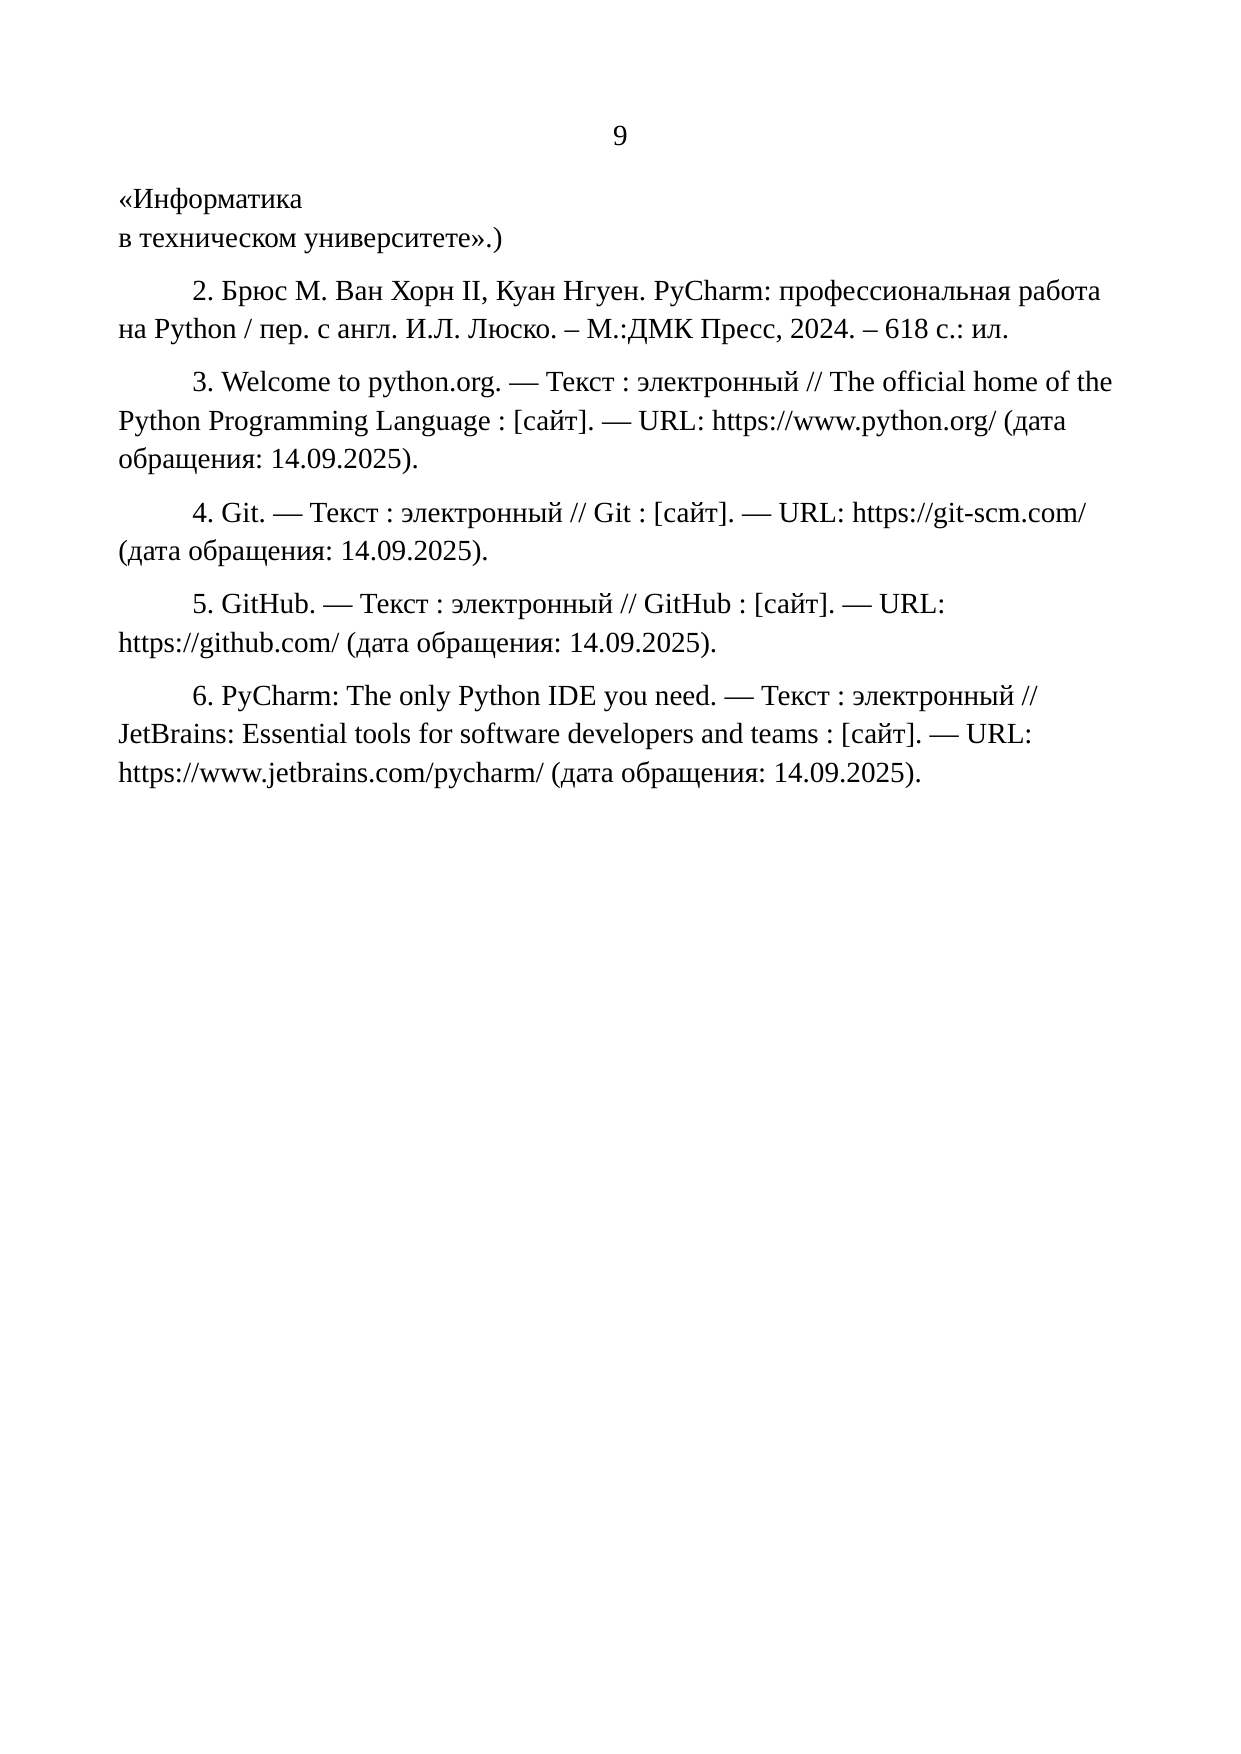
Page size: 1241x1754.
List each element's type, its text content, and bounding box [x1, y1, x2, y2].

list «Информатика в техническом университете».) [118, 181, 1122, 253]
list Git. — Текст : электронный // Git : [сайт]. — URL: https://git-scm.com/ (дата обращения: 14.09.2025). [118, 495, 1122, 567]
list GitHub. — Текст : электронный // GitHub : [сайт]. — URL: https://github.com/ (дата обращения: 14.09.2025). [118, 586, 1122, 658]
list Welcome to python.org. — Текст : электронный // The official home of the Python Programming Language : [сайт]. — URL: https://www.python.org/ (дата обращения: 14.09.2025). [118, 364, 1122, 475]
list Брюс М. Ван Хорн II, Куан Нгуен. PyCharm: профессиональная работа на Python / пер. с англ. И.Л. Люско. – М.:ДМК Пресс, 2024. – 618 с.: ил. [118, 273, 1122, 345]
list PyCharm: The only Python IDE you need. — Текст : электронный // JetBrains: Essential tools for software developers and teams : [сайт]. — URL: https://www.jetbrains.com/pycharm/ (дата обращения: 14.09.2025). [118, 678, 1122, 789]
